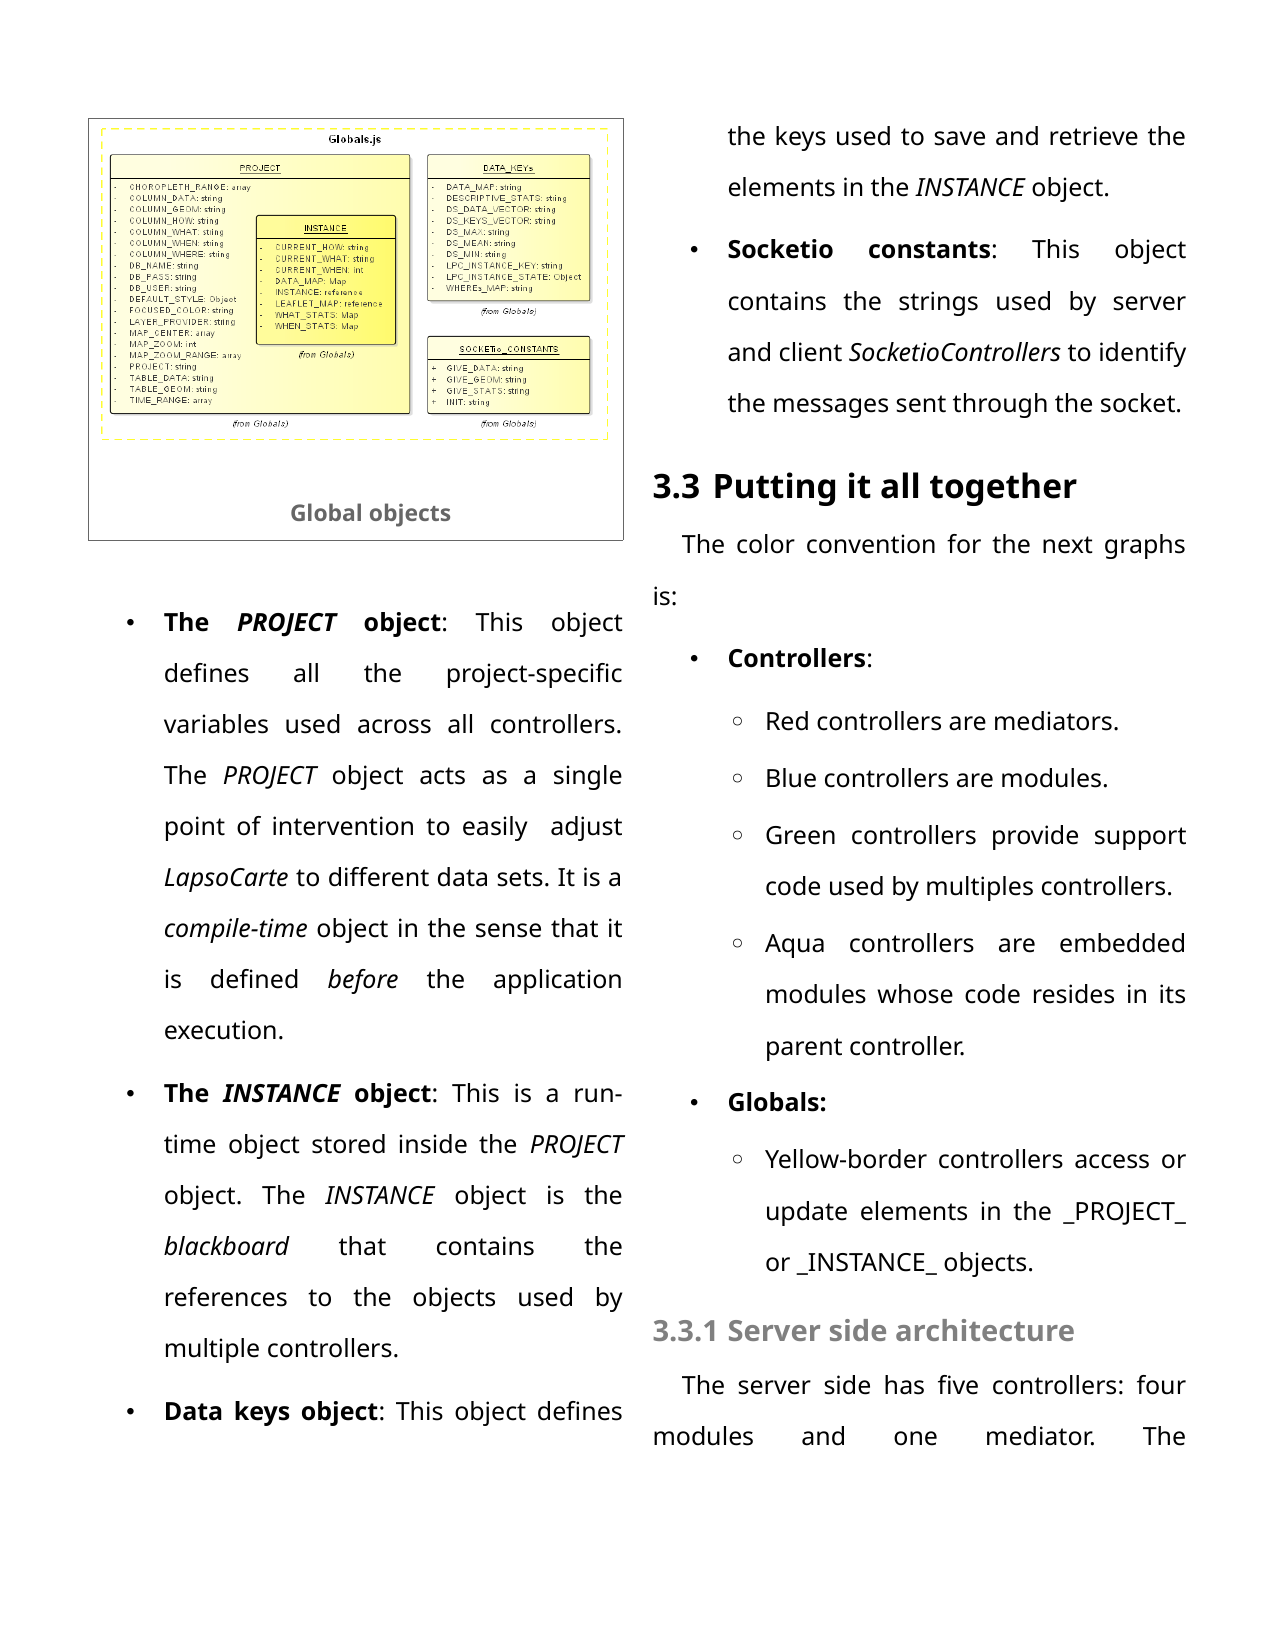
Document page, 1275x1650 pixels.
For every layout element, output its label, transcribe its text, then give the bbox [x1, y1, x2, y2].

list The INSTANCE object: This is a run-time object stored inside the PROJECT object. The INSTANCE object is the blackboard that contains the references to the objects used by multiple controllers. [126, 1076, 623, 1365]
list Blue controllers are modules. [727, 761, 1186, 795]
list Red controllers are mediators. [727, 704, 1186, 738]
list Controllers: [690, 641, 1186, 675]
list Yellow-border controllers access or update elements in the _PROJECT_ or _INSTANCE_ objects. [727, 1142, 1186, 1278]
list the keys used to save and retrieve the elements in the INSTANCE object. [690, 118, 1186, 203]
list Globals: [690, 1085, 1186, 1119]
subtitle Putting it all together [652, 463, 1186, 509]
list Aqua controllers are embedded modules whose code resides in its parent controller. [727, 926, 1186, 1062]
list The PROJECT object: This object defines all the project-specific variables used across all controllers. The PROJECT object acts as a single point of intervention to easily adjust LapsoCarte to different data sets. It is a compile-time object in the sense that it is defined before the application execution. [126, 604, 623, 1047]
text The color convention for the next graphs is: [652, 527, 1186, 612]
table_cell Global objects [89, 485, 623, 539]
subtitle Server side architecture [652, 1310, 1186, 1349]
text The server side has five controllers: four modules and one mediator. The [652, 1368, 1186, 1453]
table_header [89, 119, 623, 485]
list Socketio constants: This object contains the strings used by server and client SocketioControllers to identify the messages sent through the socket. [690, 232, 1186, 419]
picture [96, 123, 614, 446]
list Green controllers provide support code used by multiples controllers. [727, 818, 1186, 903]
list Data keys object: This object defines [126, 1394, 623, 1428]
